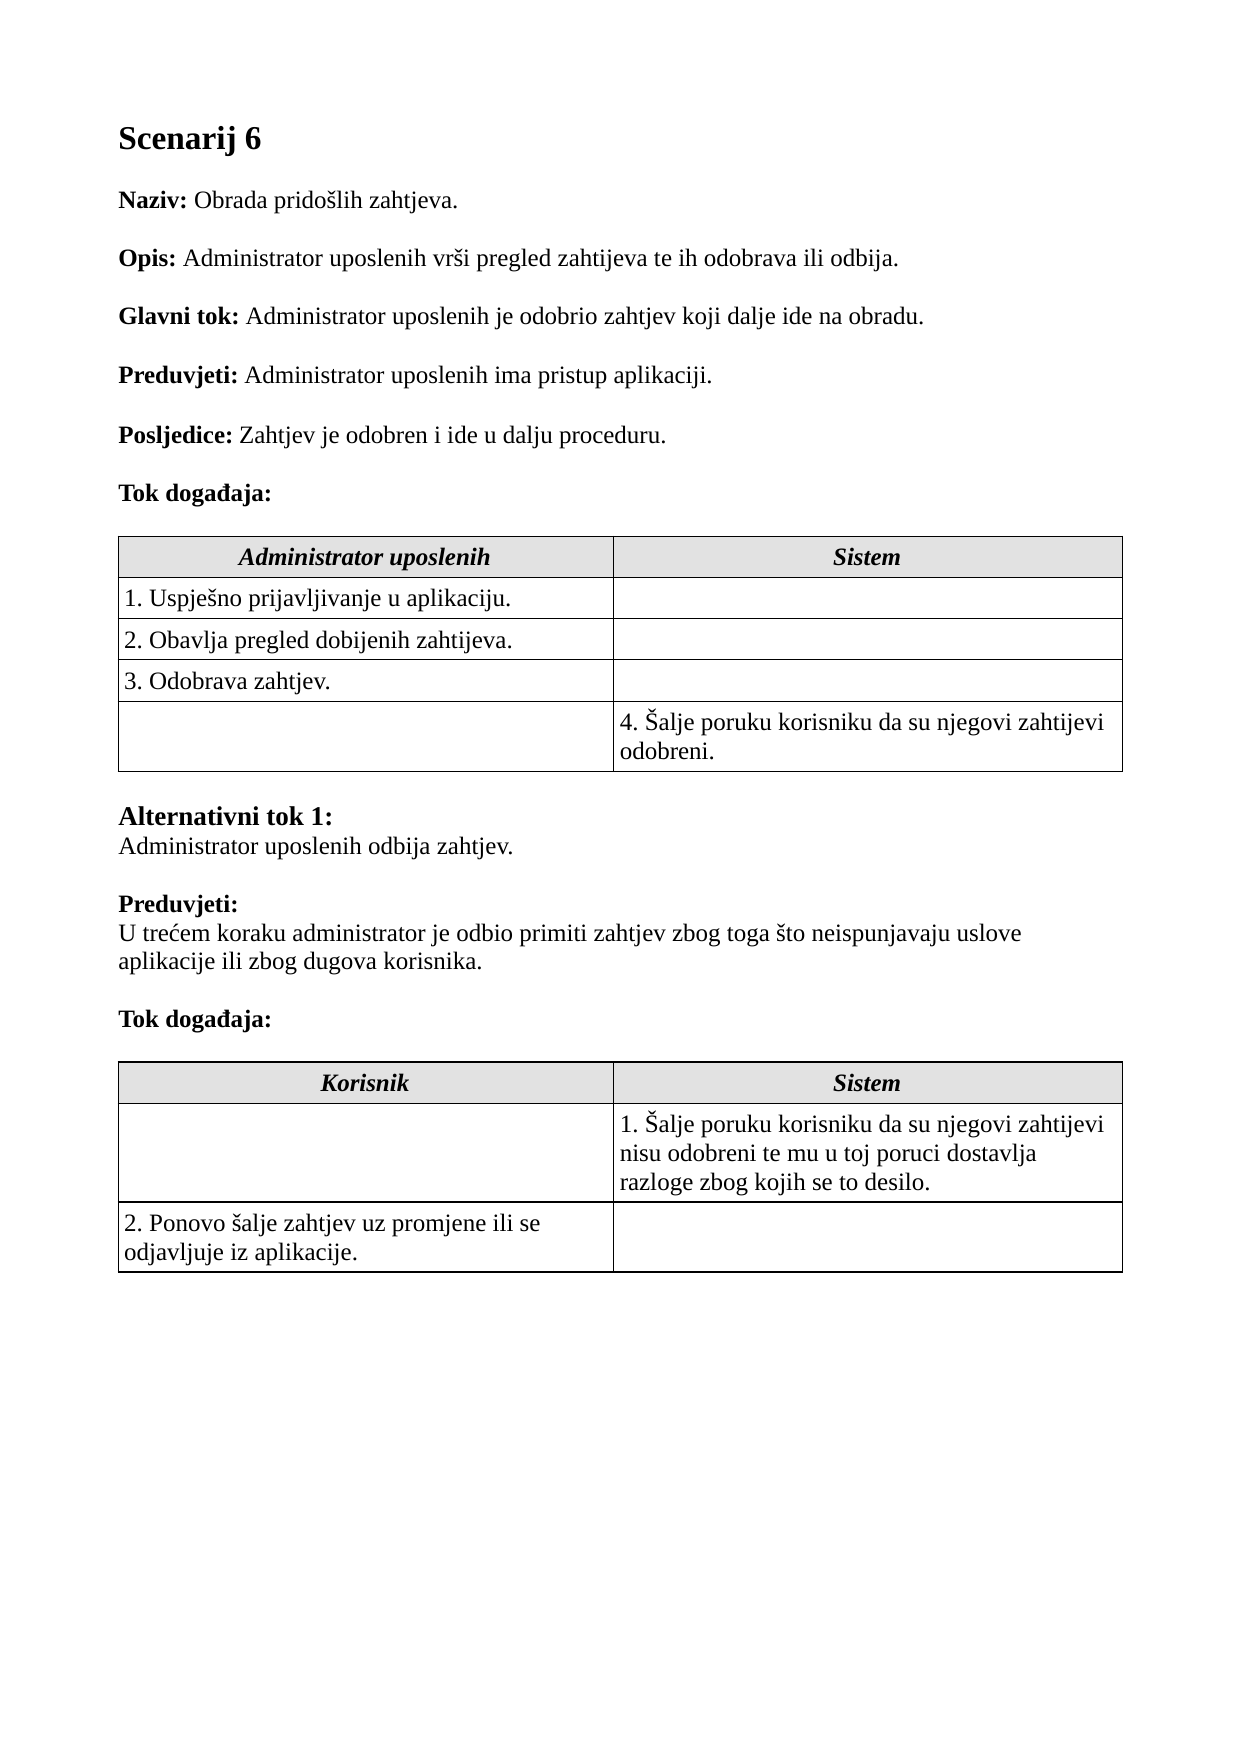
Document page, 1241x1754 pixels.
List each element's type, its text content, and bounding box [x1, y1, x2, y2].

table_cell 1. Uspješno prijavljivanje u aplikaciju. [119, 578, 613, 618]
table_cell 3. Odobrava zahtjev. [119, 660, 613, 701]
table_header Sistem [614, 537, 1122, 577]
table_cell [119, 1104, 613, 1201]
text Preduvjeti: [118, 889, 1122, 918]
table_cell [119, 702, 613, 771]
table_cell 2. Ponovo šalje zahtjev uz promjene ili se odjavljuje iz aplikacije. [119, 1203, 613, 1271]
text Preduvjeti: Administrator uposlenih ima pristup aplikaciji. [118, 359, 1122, 390]
text Opis: Administrator uposlenih vrši pregled zahtijeva te ih odobrava ili odbija. [118, 243, 1122, 271]
table_header Korisnik [119, 1063, 613, 1103]
text U trećem koraku administrator je odbio primiti zahtjev zbog toga što neispunjavaju uslove aplikacije ili zbog dugova korisnika. [118, 918, 1122, 975]
text Scenarij 6 [118, 118, 1122, 156]
text Posljedice: Zahtjev je odobren i ide u dalju proceduru. [118, 419, 1122, 449]
text Administrator uposlenih odbija zahtjev. [118, 831, 1122, 860]
table_cell 1. Šalje poruku korisniku da su njegovi zahtijevi nisu odobreni te mu u toj poruci dostavlja razloge zbog kojih se to desilo. [614, 1104, 1122, 1201]
table_cell [614, 660, 1122, 701]
text Tok događaja: [118, 1004, 1122, 1033]
text Glavni tok: Administrator uposlenih je odobrio zahtjev koji dalje ide na obradu. [118, 300, 1122, 331]
table_cell 2. Obavlja pregled dobijenih zahtijeva. [119, 619, 613, 659]
text Alternativni tok 1: [118, 800, 1122, 831]
table_cell [614, 1203, 1122, 1271]
table_cell [614, 619, 1122, 659]
table_header Sistem [614, 1063, 1122, 1103]
table_header Administrator uposlenih [119, 537, 613, 577]
text Naziv: Obrada pridošlih zahtjeva. [118, 185, 1122, 214]
table_cell [614, 578, 1122, 618]
table_cell 4. Šalje poruku korisniku da su njegovi zahtijevi odobreni. [614, 702, 1122, 771]
text Tok događaja: [118, 478, 1122, 507]
